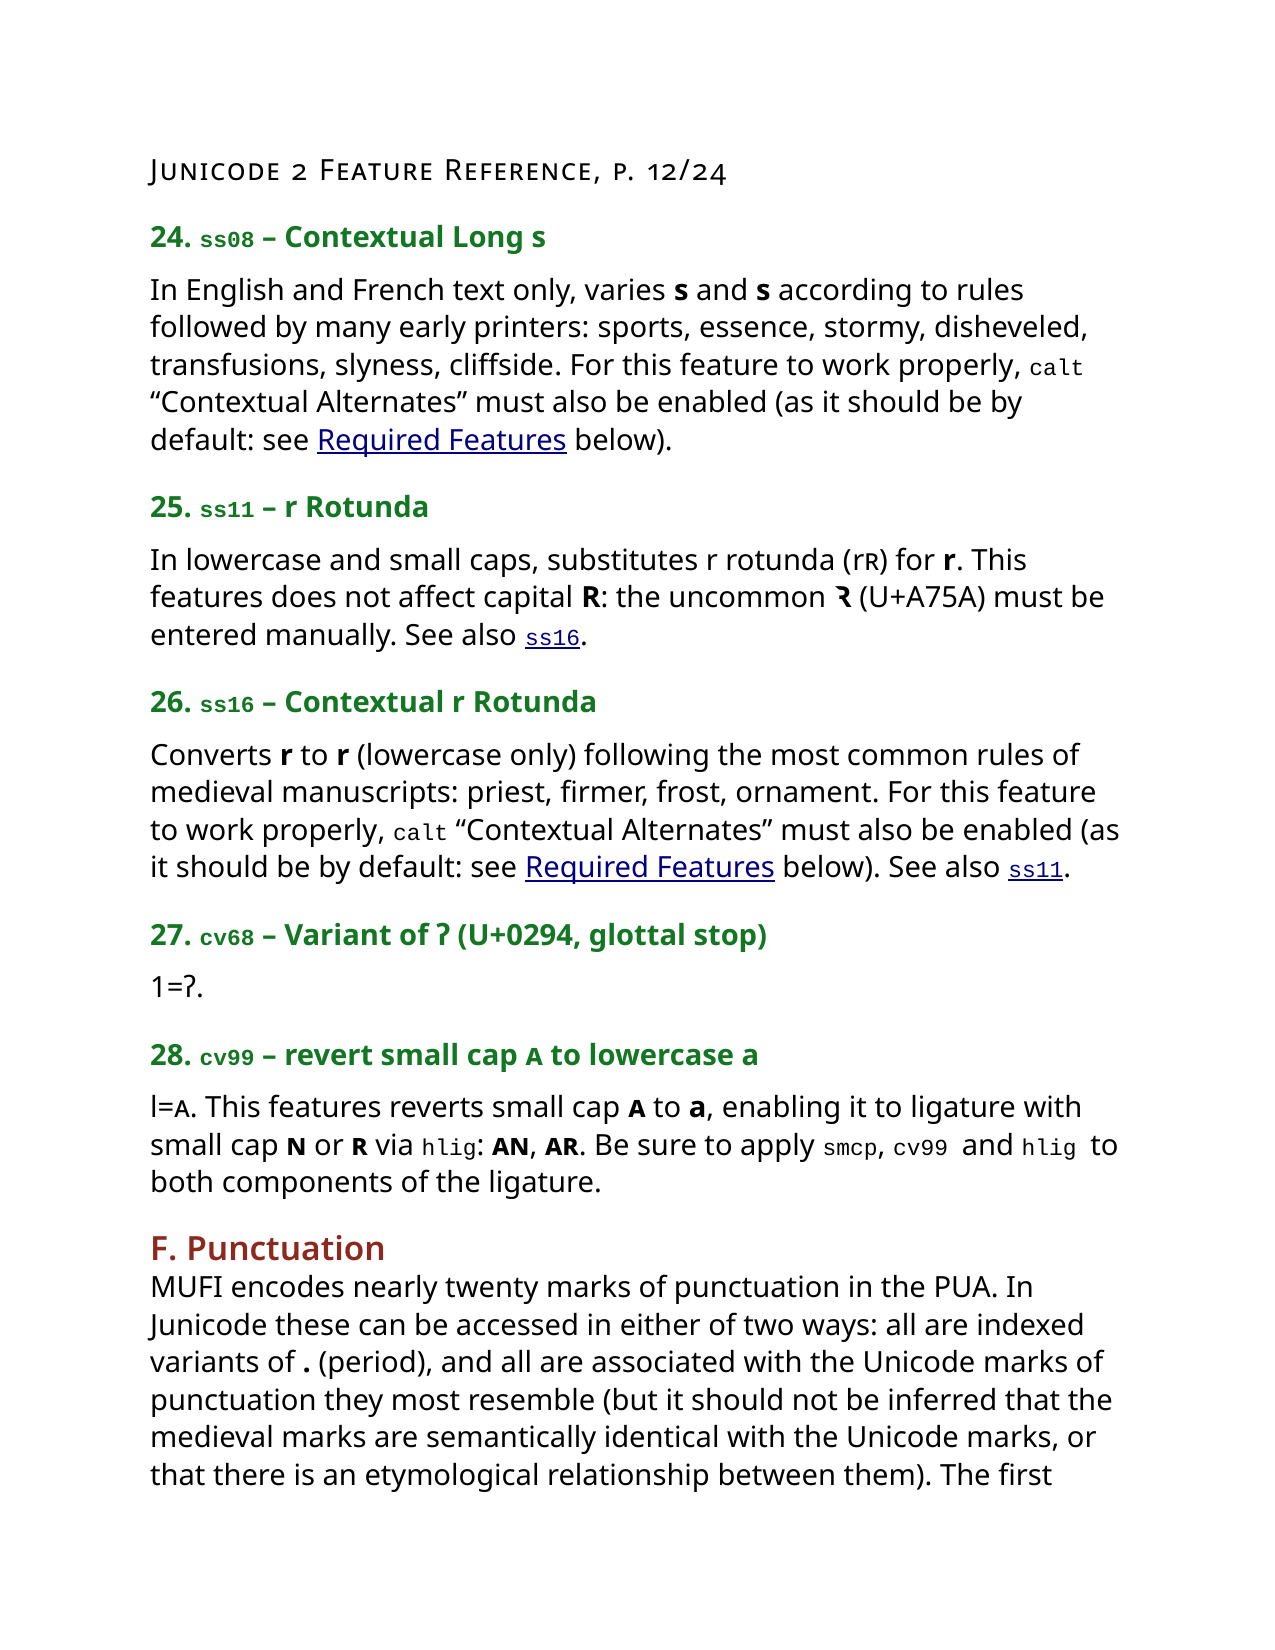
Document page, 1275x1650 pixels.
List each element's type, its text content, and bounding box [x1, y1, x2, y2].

text 1=ʔ. [150, 967, 1125, 1005]
subtitle 24. ss08 – Contextual Long s [150, 217, 1125, 255]
text Converts r to r (lowercase only) following the most common rules of medieval manuscripts: priest, firmer, frost, ornament. For this feature to work properly, calt “Contextual Alternates” must also be enabled (as it should be by default: see Required Features below). See also ss11. [150, 735, 1125, 885]
text MUFI encodes nearly twenty marks of punctuation in the PUA. In Junicode these can be accessed in either of two ways: all are indexed variants of . (period), and all are associated with the Unicode marks of punctuation they most resemble (but it should not be inferred that the medieval marks are semantically identical with the Unicode marks, or that there is an etymological relationship between them). The first [150, 1267, 1125, 1492]
subtitle 26. ss16 – Contextual r Rotunda [150, 682, 1125, 720]
subtitle F. Punctuation [150, 1230, 1125, 1267]
text l=a. This features reverts small cap a to a, enabling it to ligature with small cap n or r via hlig: an, ar. Be sure to apply smcp, cv99 and hlig to both components of the ligature. [150, 1087, 1125, 1200]
subtitle 28. cv99 – revert small cap a to lowercase a [150, 1035, 1125, 1072]
text In lowercase and small caps, substitutes r rotunda (rr) for r. This features does not affect capital R: the uncommon Ꝛ (U+A75A) must be entered manually. See also ss16. [150, 540, 1125, 652]
text In English and French text only, varies s and s according to rules followed by many early printers: sports, essence, stormy, disheveled, transfusions, slyness, cliffside. For this feature to work properly, calt “Contextual Alternates” must also be enabled (as it should be by default: see Required Features below). [150, 270, 1125, 457]
subtitle 27. cv68 – Variant of ʔ (U+0294, glottal stop) [150, 915, 1125, 952]
subtitle 25. ss11 – r Rotunda [150, 487, 1125, 525]
